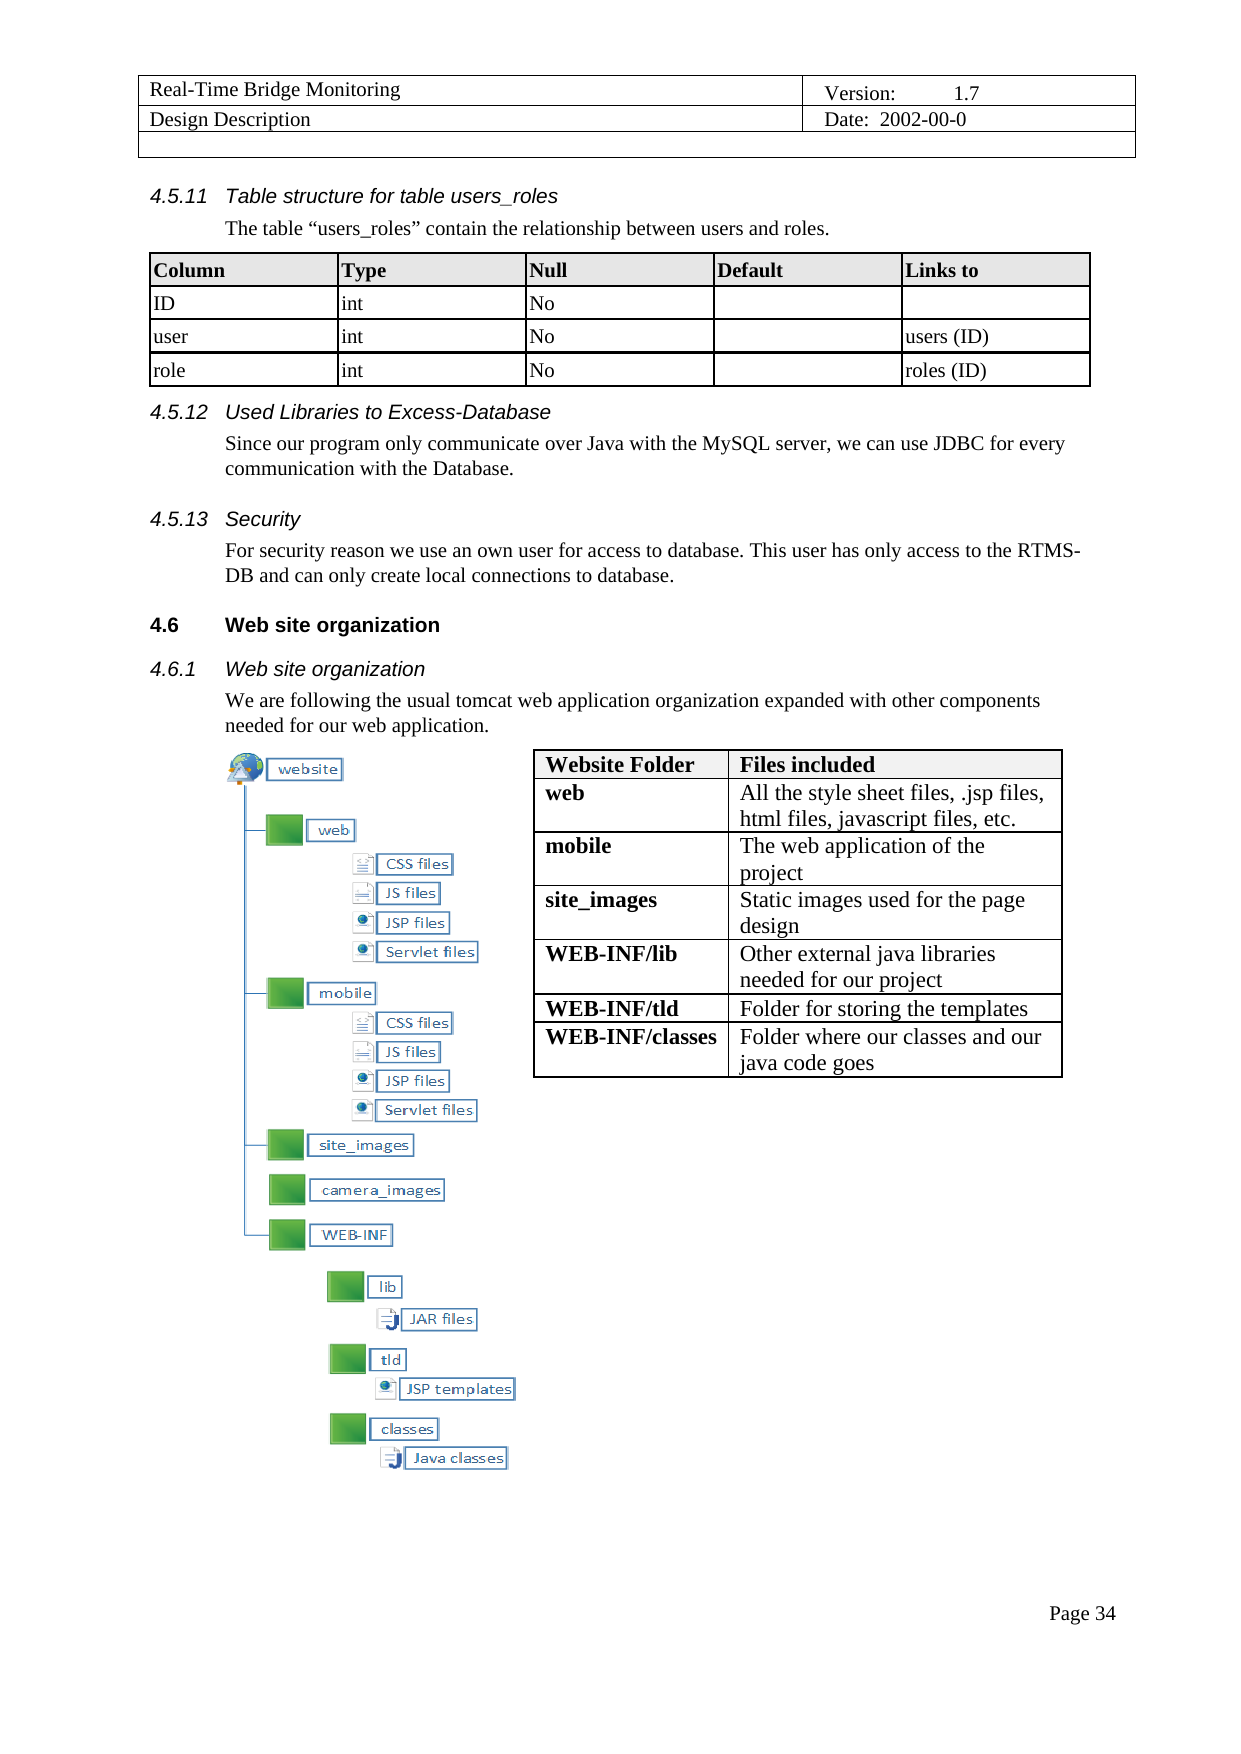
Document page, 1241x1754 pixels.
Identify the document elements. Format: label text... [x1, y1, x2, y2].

table_cell No [527, 320, 713, 351]
subtitle Web site organization [150, 612, 1090, 637]
table_cell Folder where our classes and our java code goes [729, 1023, 1061, 1076]
subtitle Security [150, 505, 1090, 530]
table_cell WEB-INF/lib [535, 940, 728, 993]
text For security reason we use an own user for access to database. This user has only access to the RTMS-DB and can only create local connections to database. [225, 537, 1090, 587]
text Since our program only communicate over Java with the MySQL server, we can use JDBC for every communication with the Database. [225, 430, 1090, 480]
table_cell web [535, 779, 728, 831]
text The table “users_roles” contain the relationship between users and roles. [225, 214, 1090, 239]
table_header Type [339, 254, 525, 285]
subtitle Web site organization [150, 655, 1090, 680]
table_cell [715, 354, 901, 384]
table_cell Static images used for the page design [729, 886, 1061, 939]
table_cell site_images [535, 886, 728, 939]
table_header Links to [903, 254, 1089, 285]
table_cell [715, 320, 901, 351]
subtitle Used Libraries to Excess-Database [150, 399, 1090, 424]
table_header Website Folder [535, 751, 728, 778]
table_cell WEB-INF/classes [535, 1023, 728, 1076]
table_cell No [527, 354, 713, 384]
table_cell [715, 287, 901, 318]
table_cell users (ID) [903, 320, 1089, 351]
table_cell mobile [535, 833, 728, 885]
table_cell All the style sheet files, .jsp files, html files, javascript files, etc. [729, 779, 1061, 831]
table_cell ID [151, 287, 337, 318]
table_cell No [527, 287, 713, 318]
table_cell [903, 287, 1089, 318]
table_cell user [151, 320, 337, 351]
table_cell The web application of the project [729, 833, 1061, 885]
table_cell int [339, 354, 525, 384]
table_cell Other external java libraries needed for our project [729, 940, 1061, 993]
subtitle Table structure for table users_roles [150, 183, 1090, 208]
table_cell int [339, 320, 525, 351]
table_cell role [151, 354, 337, 384]
table_header Column [151, 254, 337, 285]
table_header Files included [729, 751, 1061, 778]
text We are following the usual tomcat web application organization expanded with other components needed for our web application. [225, 687, 1090, 737]
table_header Default [715, 254, 901, 285]
picture [226, 753, 522, 1475]
table_cell roles (ID) [903, 354, 1089, 384]
table_cell WEB-INF/tld [535, 995, 728, 1021]
table_header Null [527, 254, 713, 285]
table_cell int [339, 287, 525, 318]
table_cell Folder for storing the templates [729, 995, 1061, 1021]
